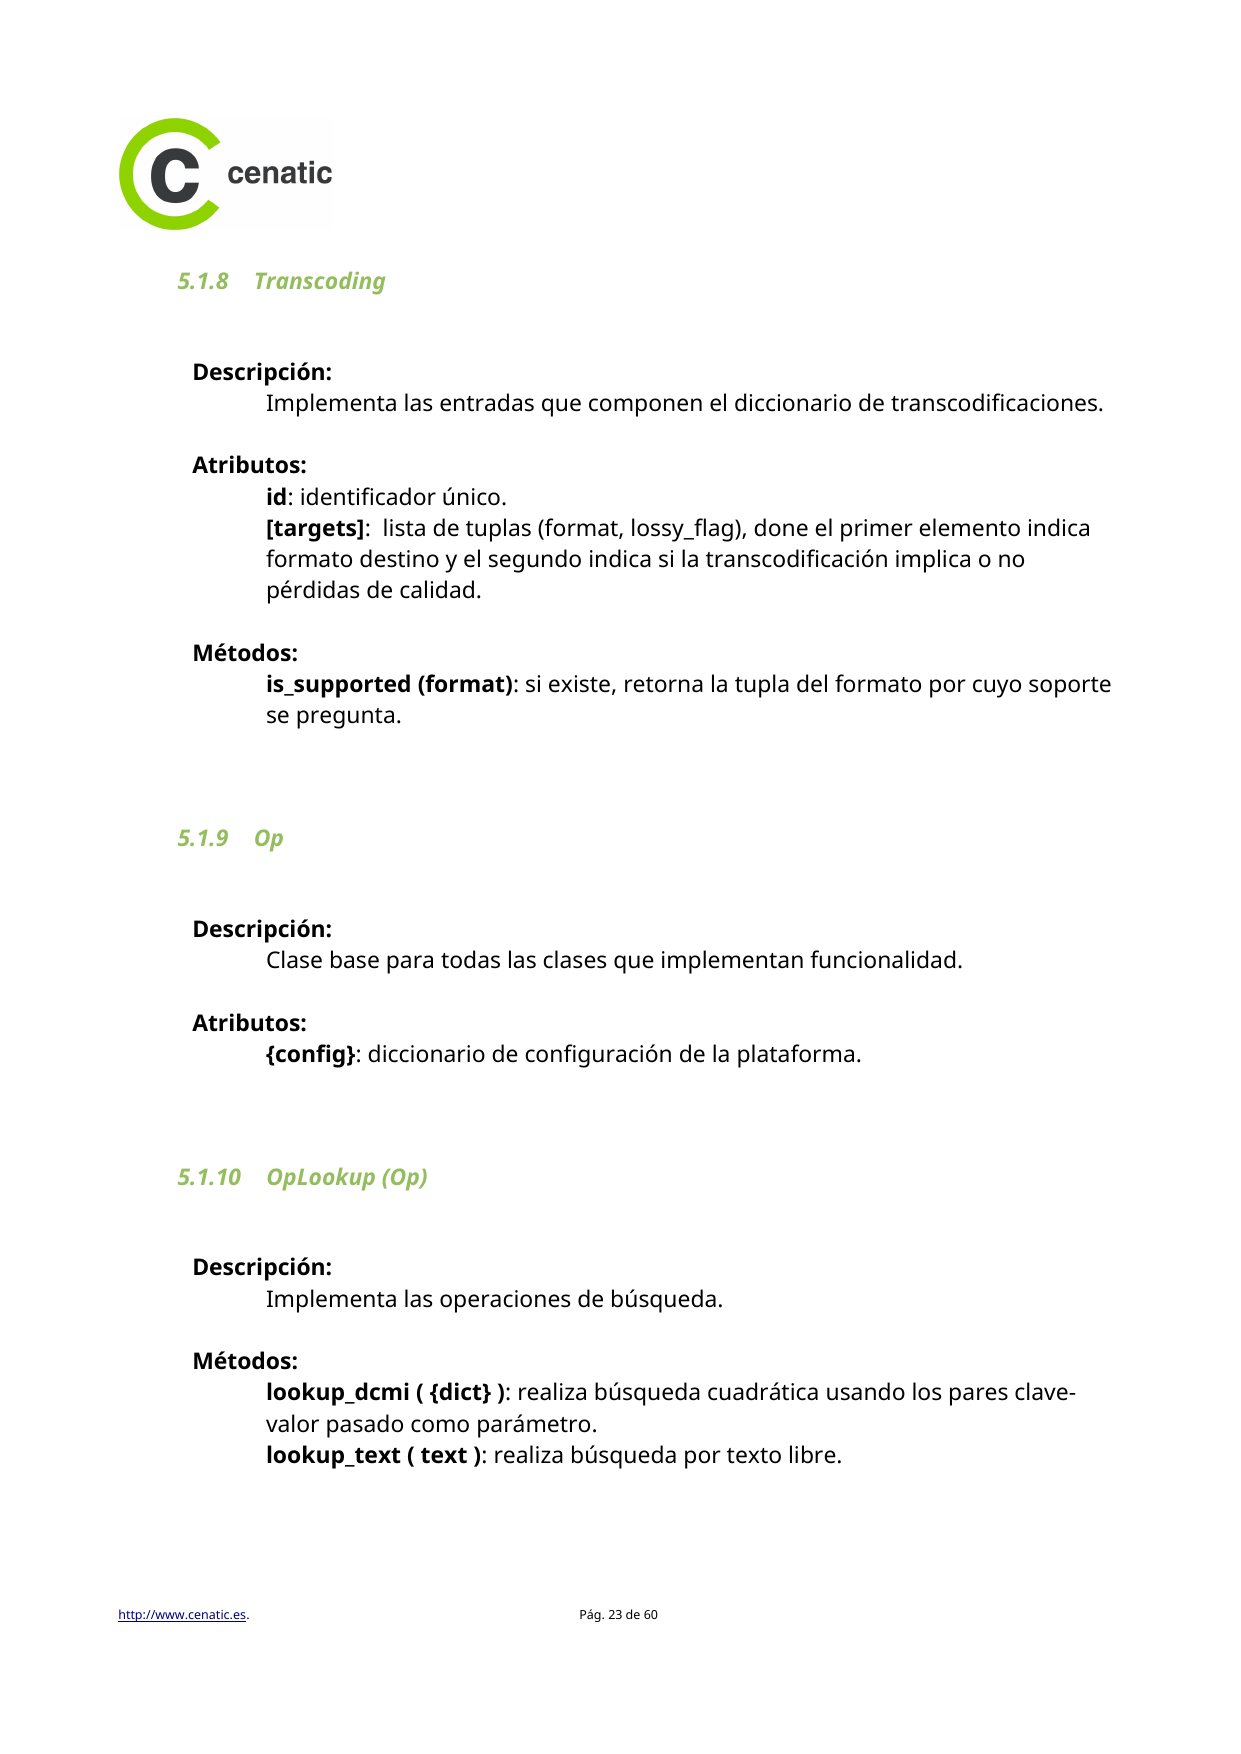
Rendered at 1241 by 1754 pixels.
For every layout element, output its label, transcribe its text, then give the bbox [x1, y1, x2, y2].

subtitle Transcoding [118, 265, 1122, 296]
text lookup_text ( text ): realiza búsqueda por texto libre. [266, 1439, 1122, 1470]
text {config}: diccionario de configuración de la plataforma. [266, 1038, 1122, 1069]
text Atributos: [192, 1006, 1122, 1038]
text [targets]: lista de tuplas (format, lossy_flag), done el primer elemento indica formato destino y el segundo indica si la transcodificación implica o no pérdidas de calidad. [266, 512, 1122, 605]
text Implementa las operaciones de búsqueda. [266, 1282, 1122, 1314]
text Métodos: [192, 637, 1122, 668]
text lookup_dcmi ( {dict} ): realiza búsqueda cuadrática usando los pares clave-valor pasado como parámetro. [266, 1376, 1122, 1439]
text Descripción: [192, 355, 1122, 387]
text Descripción: [192, 1251, 1122, 1282]
picture [119, 118, 332, 230]
text Clase base para todas las clases que implementan funcionalidad. [266, 944, 1122, 975]
text Descripción: [192, 913, 1122, 944]
text Métodos: [192, 1345, 1122, 1376]
subtitle OpLookup (Op) [118, 1161, 1122, 1192]
subtitle Op [118, 822, 1122, 854]
text id: identificador único. [266, 480, 1122, 512]
text Atributos: [192, 449, 1122, 480]
text Implementa las entradas que componen el diccionario de transcodificaciones. [266, 387, 1122, 418]
text is_supported (format): si existe, retorna la tupla del formato por cuyo soporte se pregunta. [266, 668, 1122, 730]
